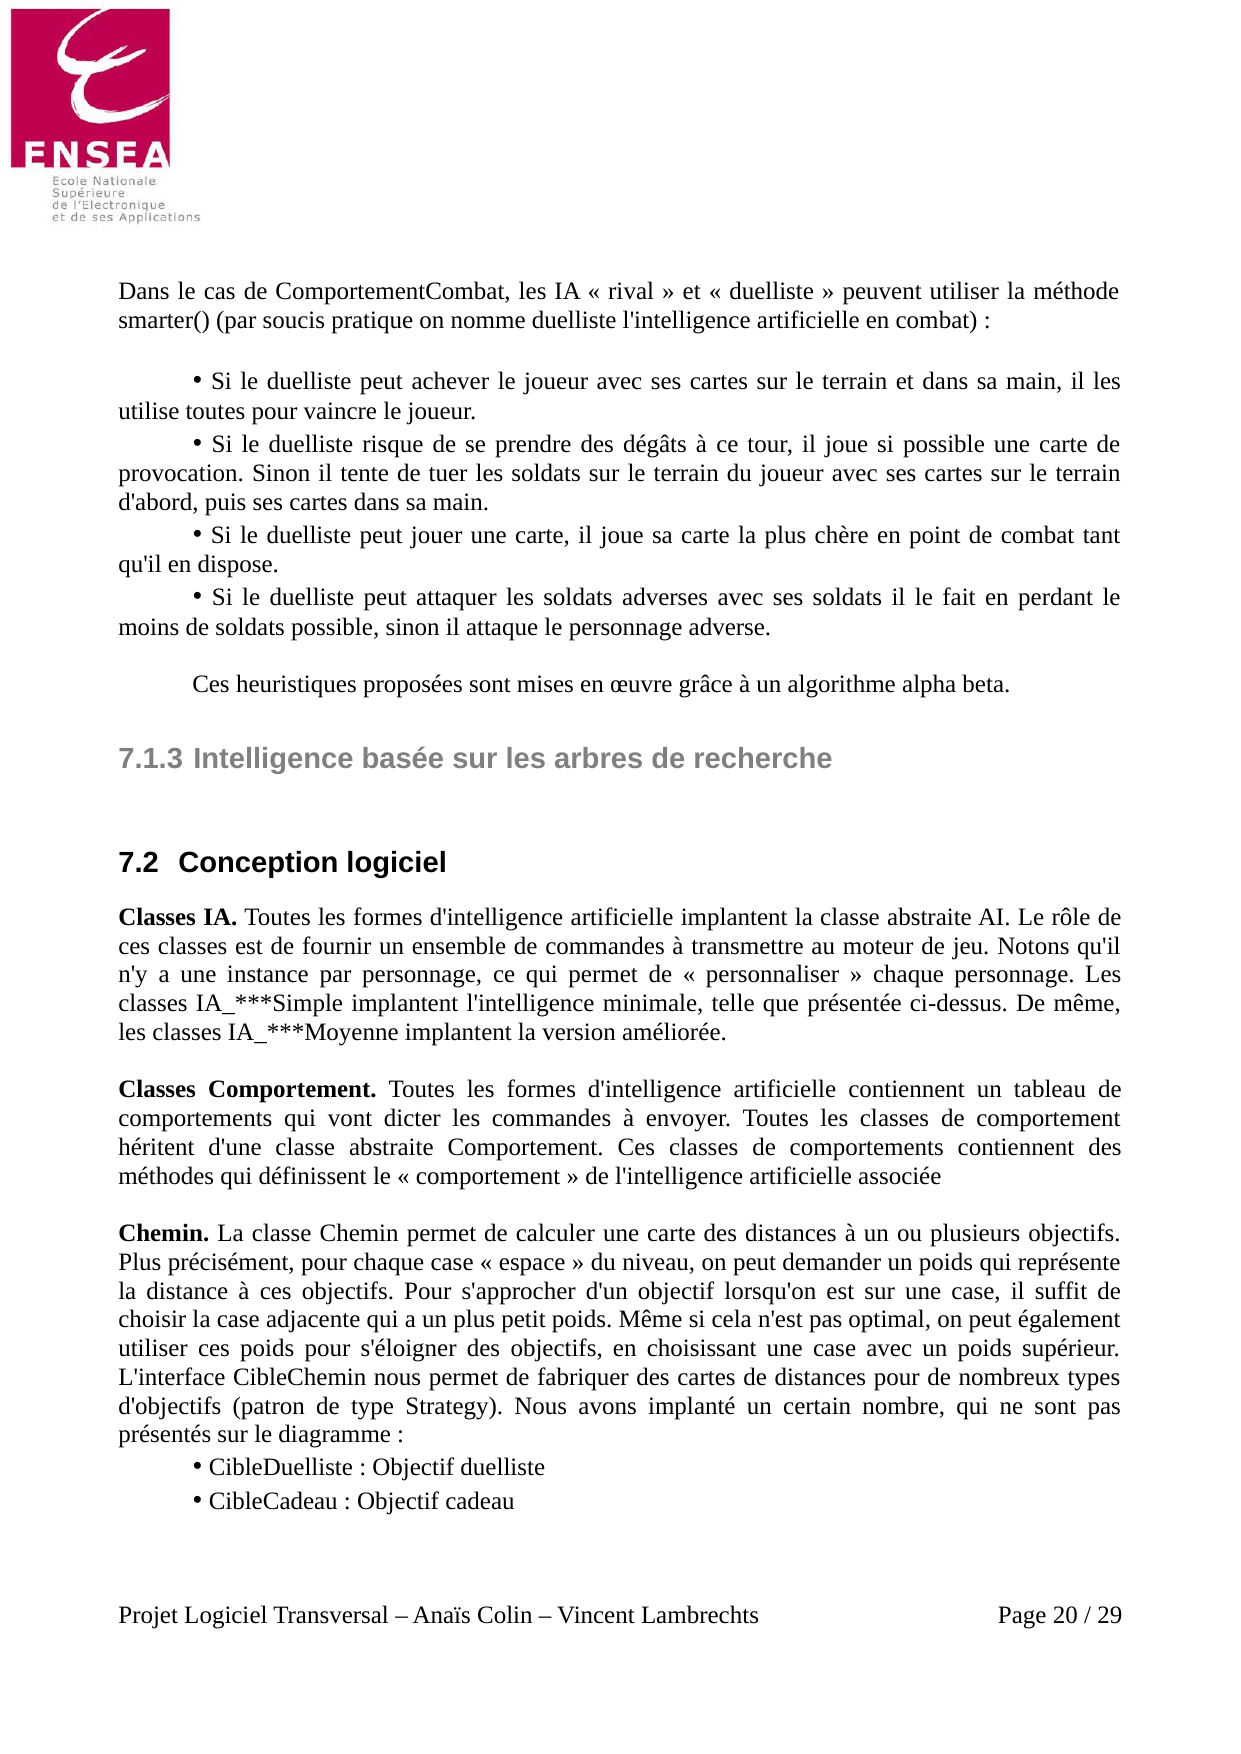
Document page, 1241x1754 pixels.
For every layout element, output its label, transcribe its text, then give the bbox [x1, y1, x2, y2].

text • Si le duelliste peut achever le joueur avec ses cartes sur le terrain et dans sa main, il les utilise toutes pour vaincre le joueur. [118, 362, 1122, 425]
text Dans le cas de ComportementCombat, les IA « rival » et « duelliste » peuvent utiliser la méthode smarter() (par soucis pratique on nomme duelliste l'intelligence artificielle en combat) : [118, 276, 1122, 334]
text • Si le duelliste peut jouer une carte, il joue sa carte la plus chère en point de combat tant qu'il en dispose. [118, 516, 1122, 578]
text • Si le duelliste peut attaquer les soldats adverses avec ses soldats il le fait en perdant le moins de soldats possible, sinon il attaque le personnage adverse. [118, 578, 1122, 640]
text • Si le duelliste risque de se prendre des dégâts à ce tour, il joue si possible une carte de provocation. Sinon il tente de tuer les soldats sur le terrain du joueur avec ses cartes sur le terrain d'abord, puis ses cartes dans sa main. [118, 425, 1122, 516]
text Classes Comportement. Toutes les formes d'intelligence artificielle contiennent un tableau de comportements qui vont dicter les commandes à envoyer. Toutes les classes de comportement héritent d'une classe abstraite Comportement. Ces classes de comportements contiennent des méthodes qui définissent le « comportement » de l'intelligence artificielle associée [118, 1074, 1122, 1189]
subtitle Conception logiciel [118, 845, 1122, 878]
text Chemin. La classe Chemin permet de calculer une carte des distances à un ou plusieurs objectifs. Plus précisément, pour chaque case « espace » du niveau, on peut demander un poids qui représente la distance à ces objectifs. Pour s'approcher d'un objectif lorsqu'on est sur une case, il suffit de choisir la case adjacente qui a un plus petit poids. Même si cela n'est pas optimal, on peut également utiliser ces poids pour s'éloigner des objectifs, en choisissant une case avec un poids supérieur. L'interface CibleChemin nous permet de fabriquer des cartes de distances pour de nombreux types d'objectifs (patron de type Strategy). Nous avons implanté un certain nombre, qui ne sont pas présentés sur le diagramme : [118, 1218, 1122, 1448]
subtitle Intelligence basée sur les arbres de recherche [118, 741, 1122, 775]
text • CibleDuelliste : Objectif duelliste [118, 1448, 1122, 1482]
text Classes IA. Toutes les formes d'intelligence artificielle implantent la classe abstraite AI. Le rôle de ces classes est de fournir un ensemble de commandes à transmettre au moteur de jeu. Notons qu'il n'y a une instance par personnage, ce qui permet de « personnaliser » chaque personnage. Les classes IA_***Simple implantent l'intelligence minimale, telle que présentée ci-dessus. De même, les classes IA_***Moyenne implantent la version améliorée. [118, 902, 1122, 1046]
text Ces heuristiques proposées sont mises en œuvre grâce à un algorithme alpha beta. [118, 669, 1122, 698]
text • CibleCadeau : Objectif cadeau [118, 1482, 1122, 1515]
